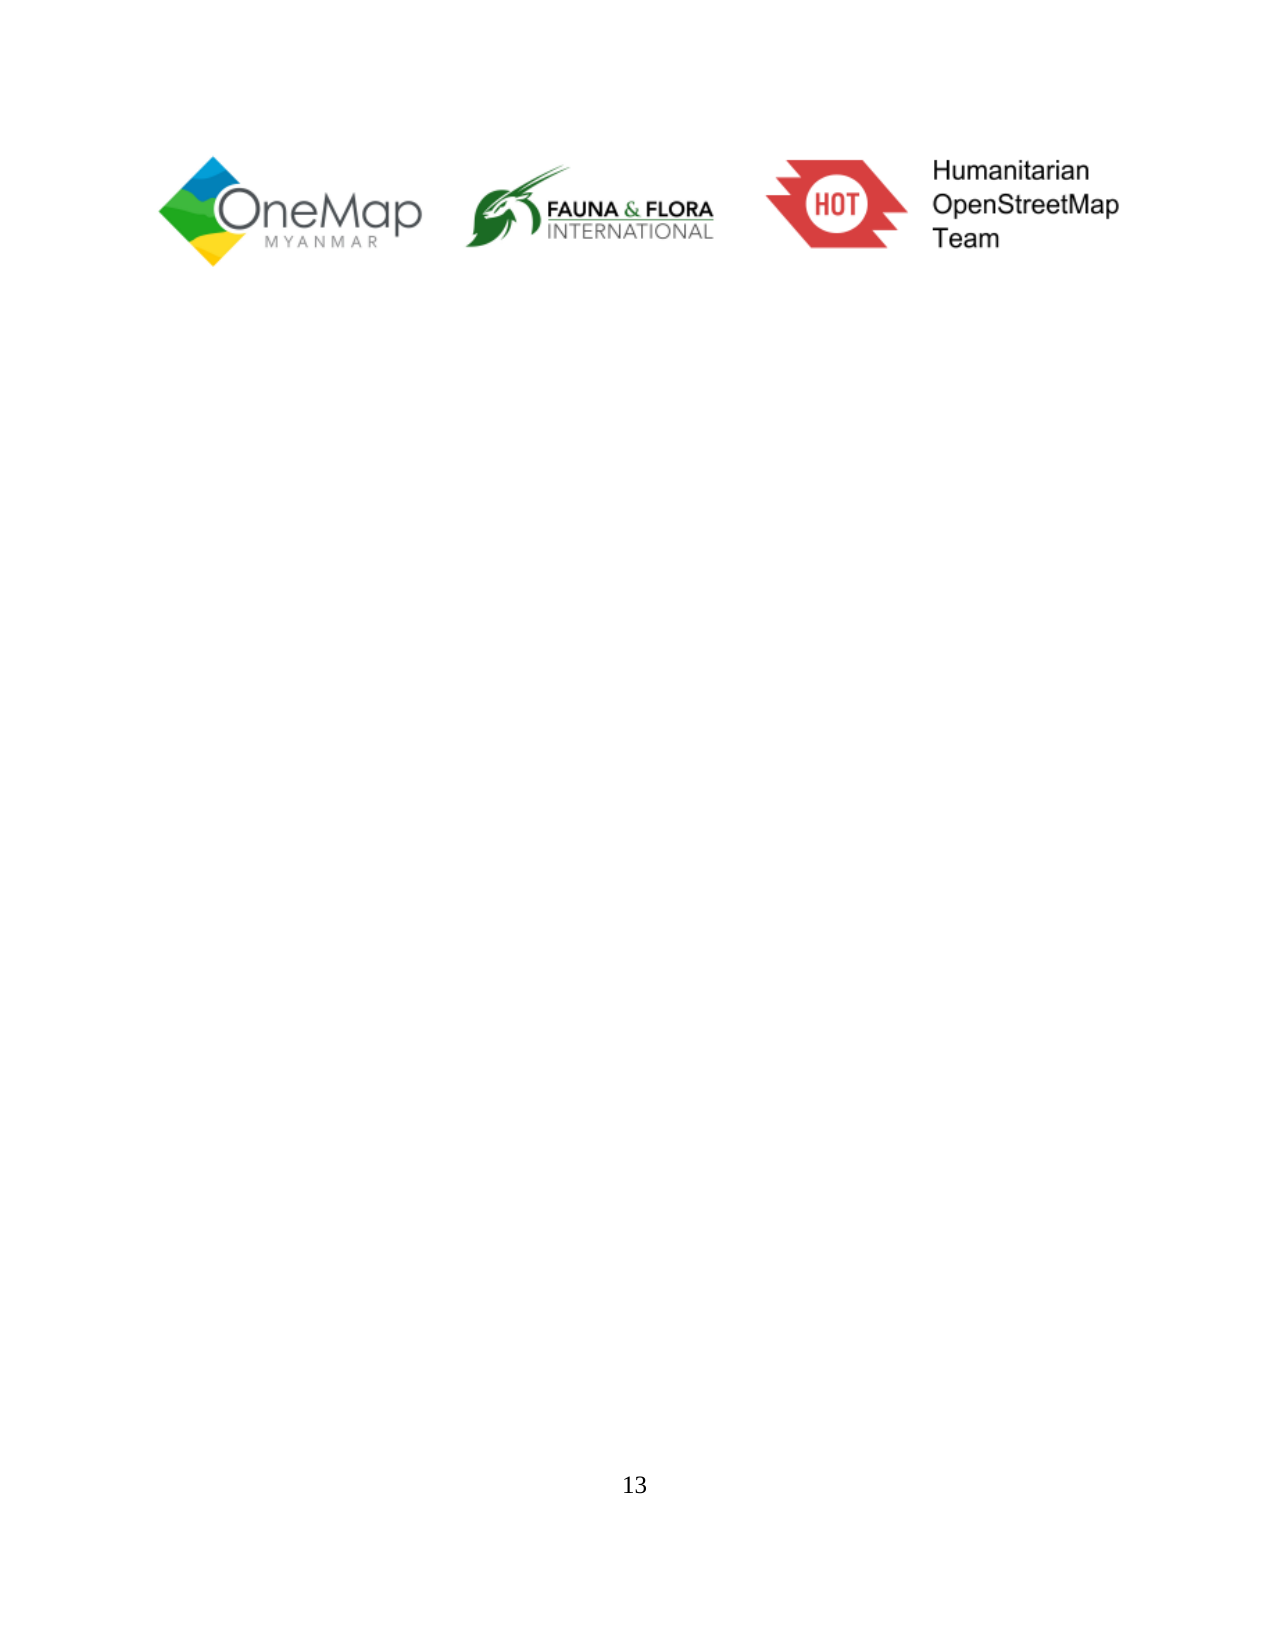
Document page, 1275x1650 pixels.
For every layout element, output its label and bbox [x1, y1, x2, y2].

picture [150, 150, 1125, 274]
